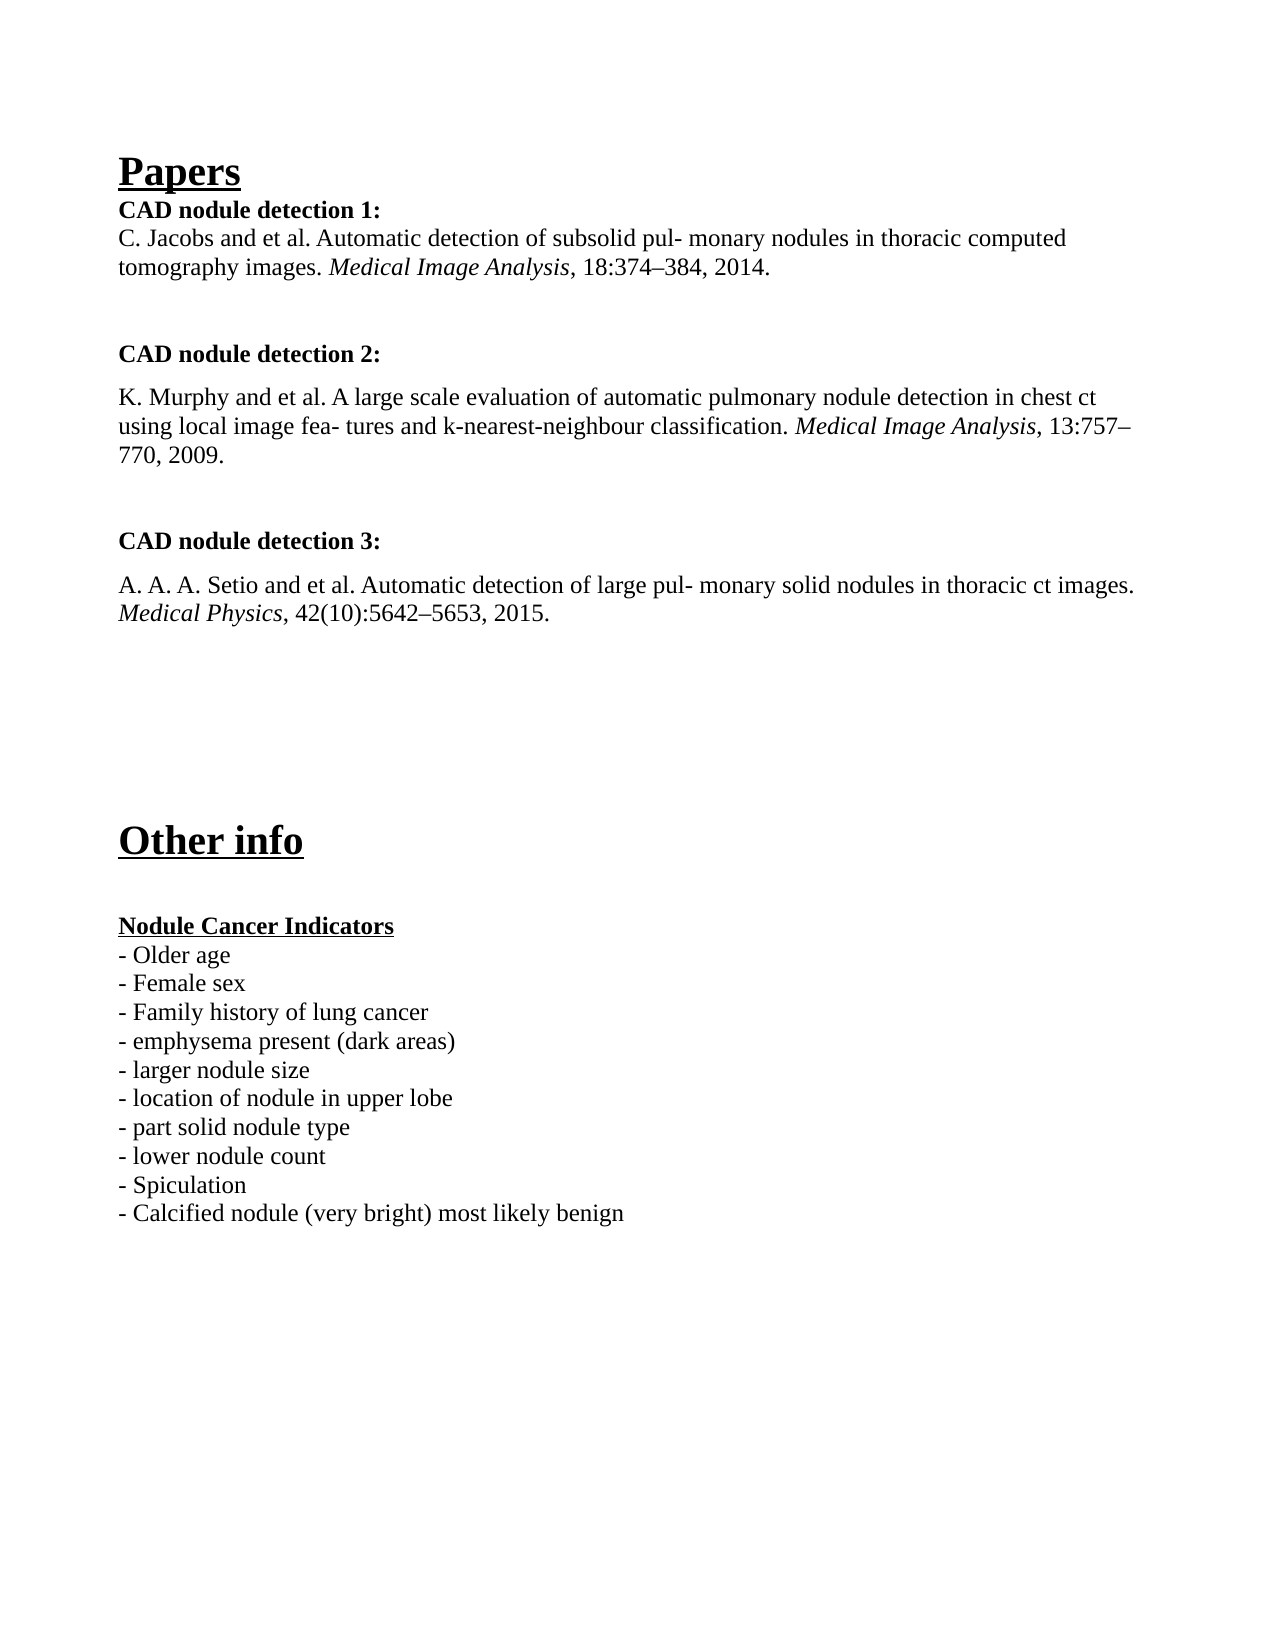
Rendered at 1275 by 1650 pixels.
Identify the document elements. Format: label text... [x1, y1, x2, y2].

text Other info [118, 815, 1157, 863]
text C. Jacobs and et al. Automatic detection of subsolid pul- monary nodules in thoracic computed tomography images. Medical Image Analysis, 18:374–384, 2014. [118, 223, 1157, 281]
text - location of nodule in upper lobe [118, 1083, 1157, 1112]
text - Female sex [118, 968, 1157, 997]
text - part solid nodule type [118, 1112, 1157, 1141]
text CAD nodule detection 3: [118, 526, 1157, 555]
text A. A. A. Setio and et al. Automatic detection of large pul- monary solid nodules in thoracic ct images. Medical Physics, 42(10):5642–5653, 2015. [118, 570, 1157, 627]
text Nodule Cancer Indicators [118, 911, 1157, 940]
text - Family history of lung cancer [118, 997, 1157, 1026]
text - Older age [118, 940, 1157, 968]
text - lower nodule count [118, 1141, 1157, 1170]
text CAD nodule detection 1: [118, 195, 1157, 223]
text - Spiculation [118, 1170, 1157, 1198]
text Papers [118, 147, 1157, 195]
text - Calcified nodule (very bright) most likely benign [118, 1198, 1157, 1227]
text K. Murphy and et al. A large scale evaluation of automatic pulmonary nodule detection in chest ct using local image fea- tures and k-nearest-neighbour classification. Medical Image Analysis, 13:757–770, 2009. [118, 382, 1157, 468]
text - larger nodule size [118, 1055, 1157, 1083]
text CAD nodule detection 2: [118, 339, 1157, 368]
text - emphysema present (dark areas) [118, 1026, 1157, 1055]
